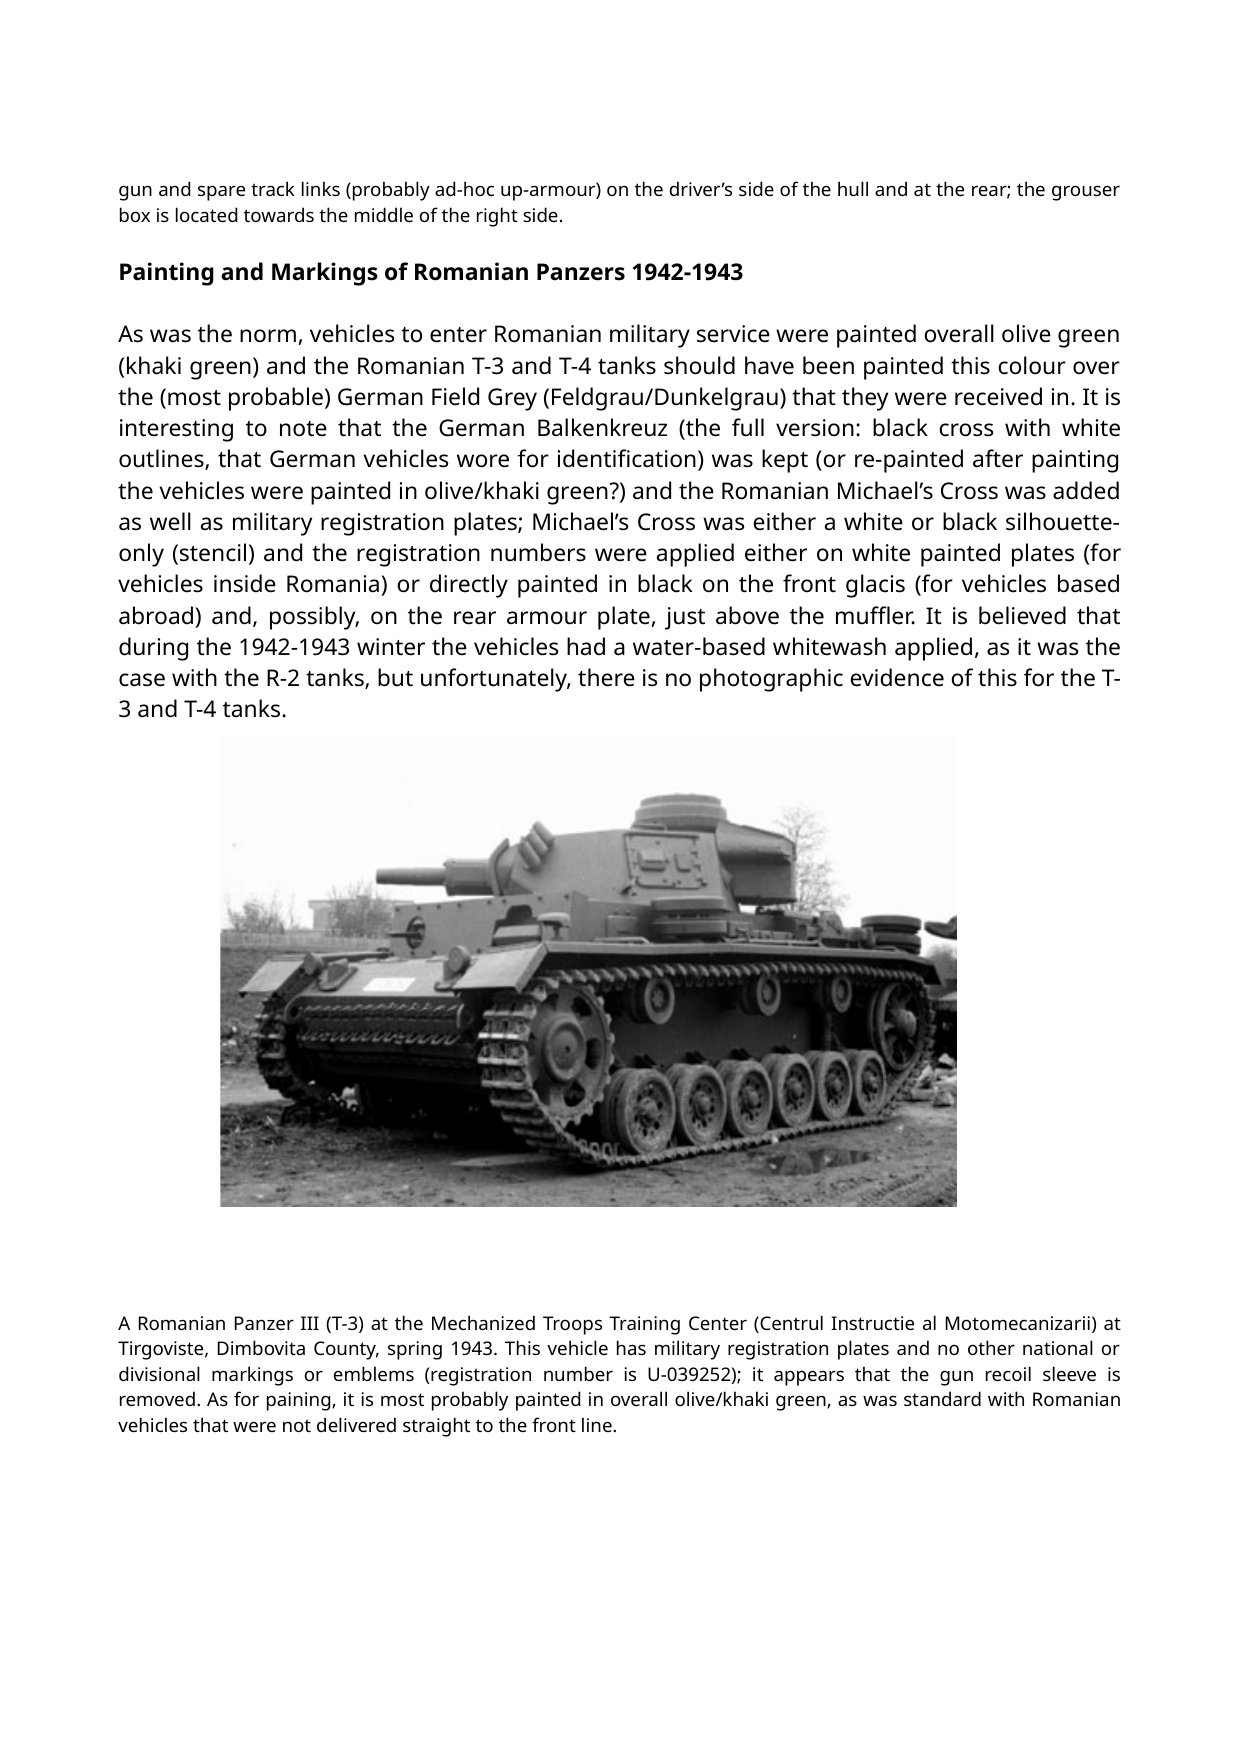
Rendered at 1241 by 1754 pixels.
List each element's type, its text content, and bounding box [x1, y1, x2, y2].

picture [220, 735, 957, 1207]
text As was the norm, vehicles to enter Romanian military service were painted overall olive green (khaki green) and the Romanian T-3 and T-4 tanks should have been painted this colour over the (most probable) German Field Grey (Feldgrau/Dunkelgrau) that they were received in. It is interesting to note that the German Balkenkreuz (the full version: black cross with white outlines, that German vehicles wore for identification) was kept (or re-painted after painting the vehicles were painted in olive/khaki green?) and the Romanian Michael’s Cross was added as well as military registration plates; Michael’s Cross was either a white or black silhouette-only (stencil) and the registration numbers were applied either on white painted plates (for vehicles inside Romania) or directly painted in black on the front glacis (for vehicles based abroad) and, possibly, on the rear armour plate, just above the muffler. It is believed that during the 1942-1943 winter the vehicles had a water-based whitewash applied, as it was the case with the R-2 tanks, but unfortunately, there is no photographic evidence of this for the T-3 and T-4 tanks. [118, 318, 1122, 724]
text A Romanian Panzer III (T-3) at the Mechanized Troops Training Center (Centrul Instructie al Motomecanizarii) at Tirgoviste, Dimbovita County, spring 1943. This vehicle has military registration plates and no other national or divisional markings or emblems (registration number is U-039252); it appears that the gun recoil sleeve is removed. As for paining, it is most probably painted in overall olive/khaki green, as was standard with Romanian vehicles that were not delivered straight to the front line. [118, 1310, 1122, 1437]
text Painting and Markings of Romanian Panzers 1942-1943 [118, 256, 1122, 287]
text gun and spare track links (probably ad-hoc up-armour) on the driver’s side of the hull and at the rear; the grouser box is located towards the middle of the right side. [118, 176, 1122, 227]
